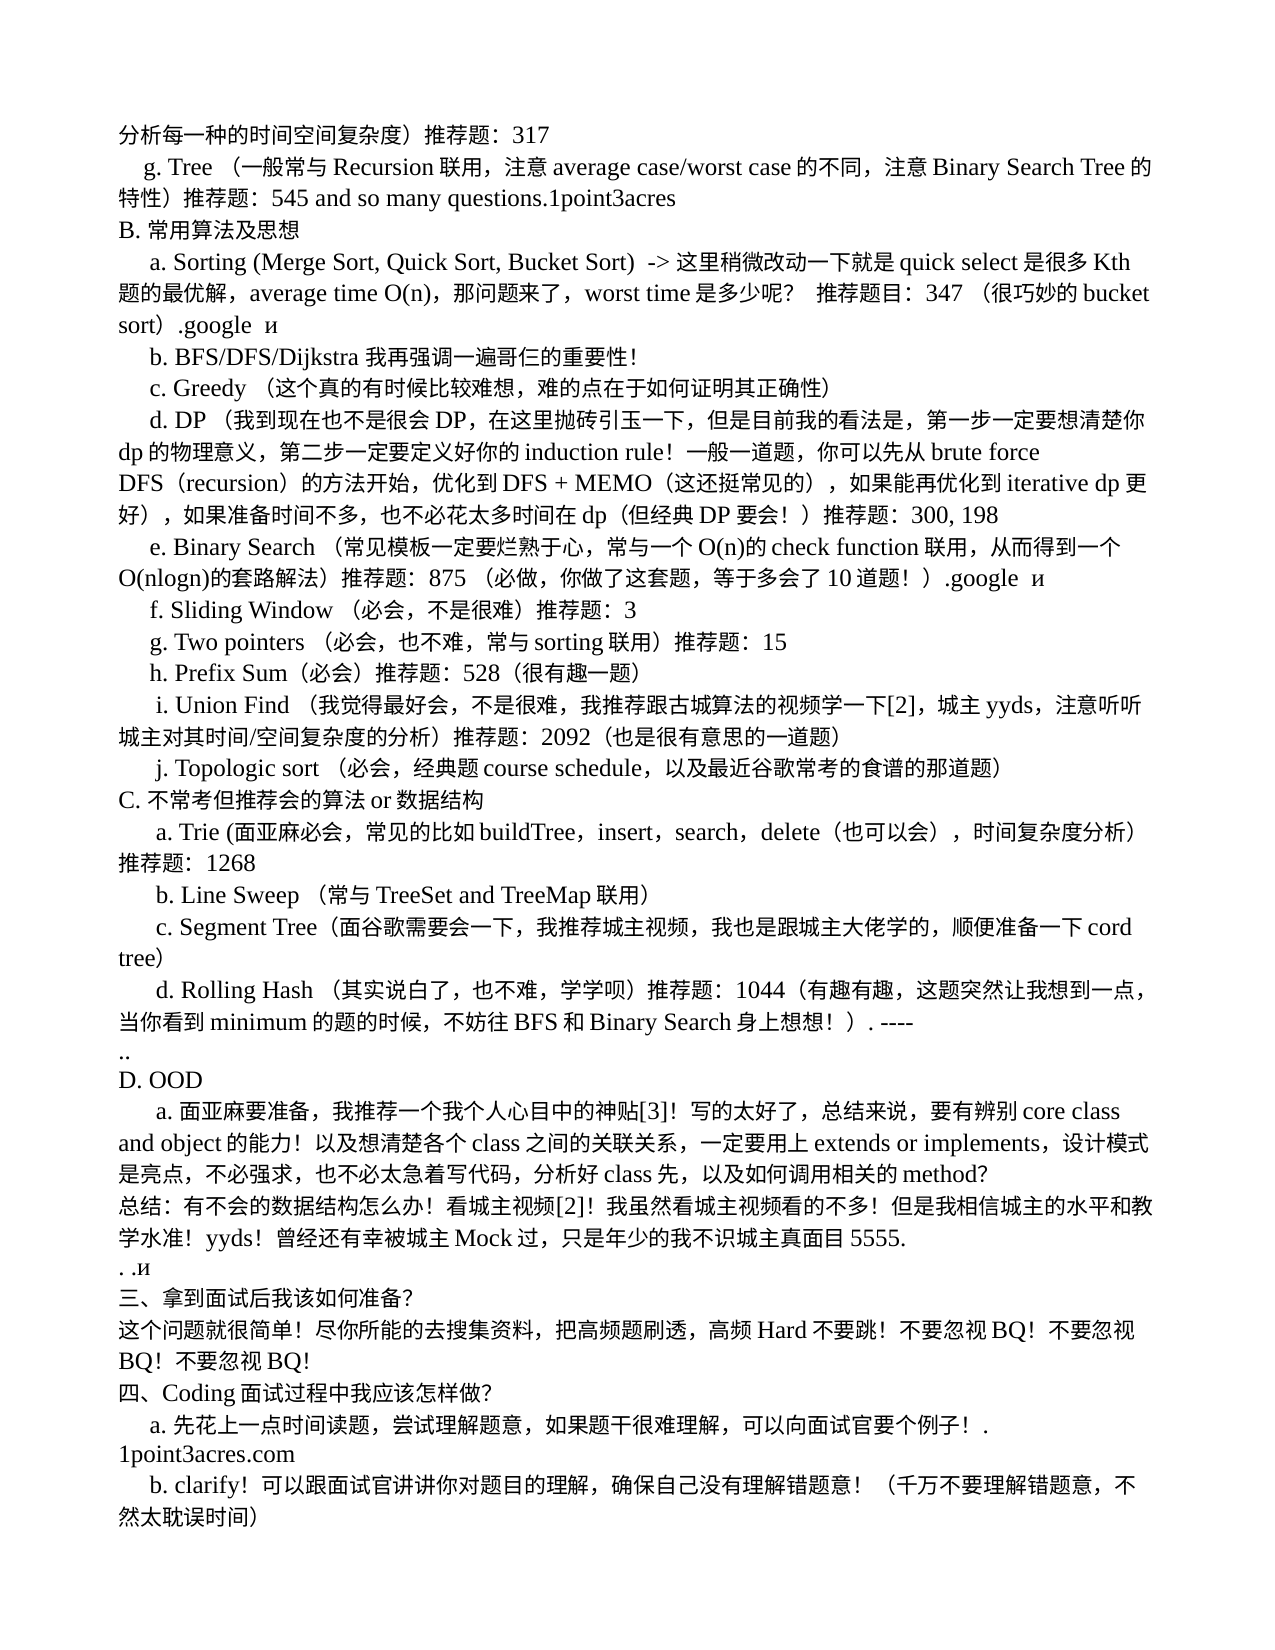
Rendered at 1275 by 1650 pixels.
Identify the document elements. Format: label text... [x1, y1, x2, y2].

text 哈咯，大家好，又见面了！！！ 继上一篇帖子之后（“突然被撕了offer，凌晨三点半毫无困意，想跟你讲讲我的故事（X）吐吐槽（√）[1]，又过去了两个多月！我的生活也发生了一些积极的变化，想更新一下帖子的后续，也想跟大家分享一下个人在遭遇挫折情况下的心态调整，刷题/找工/面试经验分享！在这里感谢地里所有前辈/大佬对我的帮助以及鼓励！我也想把这份温暖传递下去！如果有NG/Intern需要我帮忙免费Mock算法的话or随便聊聊的话，请联系我，很乐意提供力所能及的帮助！（我会在最后一章提供更多细节） 声明：本人是一个非常菜的菜鸡，也是一名刚刚毕业的NG，水平及经验都十分不足，提供的建议以及个人的学习方法，未必适用于所有人！请谨慎挑选斟酌适合自己的方法进行学习！也欢迎各位有经验的前辈和大佬提出意见！或者其他能帮助地里的intern/new grad同学提高的建议！最后，希望大家2022年秋招顺利，身体健康，万事如意！谢谢！ 我将本文分为以下几个章节，方便大家仅阅读适合自己or想要读的模块！ 目录 √ 一、上一篇帖子的后续 √ 二、Leetcode我的刷题攻略 √ 三、拿到面试后我该如何准备？ √ 四、Coding面试过程中我应该怎样做？ √ 五、说说心里话 . Χ 一、上一篇帖子的后续 继上篇帖子之后，我收到了很多前辈/大佬热心的帮助及内推，在这里首先对各位前辈/大佬表示感谢！谢谢大佬们orz！！ 在被撕offer之后，先是顺利过了毕业答辩！（好耶！）然后六月初面完了Google的VO，成功过了internal review，但不幸的是进入team match后被暂停住了（至今都没有任何update），后来又成功拿到fortinet的口头offer（未接），然后最近面了Amazon，运气比较好，有幸得到认可，拿到offer！（好耶x2） 二、Leetcode我的刷题攻略（Java向，更多的是抛砖引玉，我的理解毕竟有限，请谅解） 个人情况：做了1000道LC题，坚持参加一年半的单周赛（只缺席了一周），虽然现在的我依然非常菜，但是还是想跟大家谈谈我对各个题型的看法！ A. 常用基础数据结构 （可能会有遗漏，总结的也不是很全面和完美，欢迎批评指正和推荐补充） a. LinkedList（必须要会如何遍历/反转链表，如何高效找到LinkedList中间节点的位置，slow/fast pointer， cycle）推荐题：LC2130 b. Queue (会应用poll(), offer(), peek()等操作，并知道其时间复杂度，常与BFS联合考察，BFS的space complexity往往由queue的size决定, 想一想为什么有时候BFS在从queue中poll一个元素前，会先记录下当前queue的size，而有时候却不用？) c. Stack/Deque（基础的操作一定要会，monotonic stack一定要会，也常和Tree一起联合考察，即Iterative way pre-order and in-order traversal）推荐题：239（我最喜欢的monotonic stack的题，请务必弄清楚理解为什么时间复杂度是O(n)而不是O(n^2)，496，20，155， 772 d. Heap/PriorityQueue （请务必知道，如何根据特定规则定义PriorityQueue的排列顺序，了解offer, poll, peak的时间复杂度，请自己尝试实现一个heap，也常与Dijkstra一起联用）推荐题：23, 973，295. From 1point 3acres bbs e. Set/Map/TreeSet/TreeMap （请务必了解四种数据结构常用操作的时间复杂度，请尝试自己实现一个HashMap，了解一下hash collision，请务必了解如何重写一个自定义classs的hashCode()与equals()以及二者的关系）推荐题：2158(TreeMap), 560(HashMap) f. Graph (BFS/DFS/Dijkstra/check cycle[4]) （请务必熟练掌握这三种算法，非常非常非常重要！要会分析每一种的时间空间复杂度）推荐题：317 g. Tree （一般常与Recursion联用，注意average case/worst case的不同，注意Binary Search Tree的特性）推荐题：545 and so many questions.1point3acres B. 常用算法及思想 a. Sorting (Merge Sort, Quick Sort, Bucket Sort) -> 这里稍微改动一下就是quick select是很多Kth题的最优解，average time O(n)，那问题来了，worst time是多少呢？ 推荐题目：347 （很巧妙的bucket sort）.google и b. BFS/DFS/Dijkstra 我再强调一遍哥仨的重要性！ c. Greedy （这个真的有时候比较难想，难的点在于如何证明其正确性） d. DP （我到现在也不是很会DP，在这里抛砖引玉一下，但是目前我的看法是，第一步一定要想清楚你dp的物理意义，第二步一定要定义好你的induction rule！一般一道题，你可以先从brute force DFS（recursion）的方法开始，优化到DFS + MEMO（这还挺常见的），如果能再优化到iterative dp更好），如果准备时间不多，也不必花太多时间在dp（但经典DP要会！）推荐题：300, 198 e. Binary Search （常见模板一定要烂熟于心，常与一个O(n)的check function联用，从而得到一个O(nlogn)的套路解法）推荐题：875 （必做，你做了这套题，等于多会了10道题！）.google и f. Sliding Window （必会，不是很难）推荐题：3 g. Two pointers （必会，也不难，常与sorting联用）推荐题：15 h. Prefix Sum（必会）推荐题：528（很有趣一题） i. Union Find （我觉得最好会，不是很难，我推荐跟古城算法的视频学一下[2]，城主yyds，注意听听城主对其时间/空间复杂度的分析）推荐题：2092（也是很有意思的一道题） j. Topologic sort （必会，经典题course schedule，以及最近谷歌常考的食谱的那道题） C. 不常考但推荐会的算法or数据结构 a. Trie (面亚麻必会，常见的比如buildTree，insert，search，delete（也可以会），时间复杂度分析）推荐题：1268 b. Line Sweep （常与TreeSet and TreeMap联用） c. Segment Tree（面谷歌需要会一下，我推荐城主视频，我也是跟城主大佬学的，顺便准备一下cord tree） d. Rolling Hash （其实说白了，也不难，学学呗）推荐题：1044（有趣有趣，这题突然让我想到一点，当你看到minimum的题的时候，不妨往BFS和Binary Search身上想想！）. ---- .. D. OOD a. 面亚麻要准备，我推荐一个我个人心目中的神贴[3]！写的太好了，总结来说，要有辨别core class and object的能力！以及想清楚各个class之间的关联关系，一定要用上extends or implements，设计模式是亮点，不必强求，也不必太急着写代码，分析好class先，以及如何调用相关的method？ 总结：有不会的数据结构怎么办！看城主视频[2]！我虽然看城主视频看的不多！但是我相信城主的水平和教学水准！yyds！曾经还有幸被城主Mock过，只是年少的我不识城主真面目5555. . .и 三、拿到面试后我该如何准备？ 这个问题就很简单！尽你所能的去搜集资料，把高频题刷透，高频Hard不要跳！不要忽视BQ！不要忽视BQ！不要忽视BQ！ 四、Coding面试过程中我应该怎样做？ a. 先花上一点时间读题，尝试理解题意，如果题干很难理解，可以向面试官要个例子！. 1point3acres.com b. clarify！可以跟面试官讲讲你对题目的理解，确保自己没有理解错题意！（千万不要理解错题意，不然太耽误时间） c. OK，下面我将带着大家一起过两道题，看看我们都有什么可以写在白板上的notes呢？（如下内容，我建议你，不要光用嘴说，一定要动手，打在你和面试官都能看到的codepad上，方便面试官理解和存档，也是给自己的加分点！） 第一题：word search - LC 79 通过面试官给的例子，我们发现我们有一个2d array 和 一个 string，那么你就可以和面试官先商量这个2d array可不可以用 char[][] array表示呢？另外一个可以用String吗？如果得到确认，请写出下面这行！ Input: char[][] board, String word OK，那么对于这个input我们有哪些corner case可以考虑呢？ 1) null? 2) empty? 3) char[][] array是只包含大写英文字母吗？ 4) 如果题意没写明的话，word的字符除了可以水平和竖直方向连接，可不可以对角线or反对角线连接呢？ 5) （这个有点牵强，但是可以作为follow up考察）如果我触碰到了board的上边界（即x = 0），那么我在往上移动一格，我是否又到了本列的最后一行呢（即x = m - 1）？ Output: boolean （这里能分析的不多，但是其他题目，如果未能找到一个valid的解，我们应该返回什么呢？） Your Thoughts: 1. 以board上的每一个点作为起点做DFS - O(m*n) // m represents the length of rows, n means the length of columns 2. DFS part，我们尝试在四个方向上找能match上word.charAt(i)的网格，如果找到，则继续DFS，否则结束此次递归！如果我们的 i == word.length()，则意味着我们成功找到word！（即base case）. 1point3acres // 除去第一次选择，我们是有四个方向，接下来的每层迭代，我们只有三个选择，我们最多有L层（L即为word.length()），所以DFS的part的时间复杂度是O(3^L). Time : O(m * n * 3^L) Space: O(L) // why? 写到这里，为了方便面试官理解你的想法，我建议你带着面试官过一遍你的例子，便于他理解你的idea。 在这之后，如果面试官同意，则可以开始写你的完整code了！ . 1point 3acres 写完！ 一定一定要主动提出来dry run！一定一定要主动提出来dry run！一定一定要主动提出来dry run！ 这是很好的帮助你自己找bug和帮助面试官理解你code的办法！-baidu 1point3acres . .и 这里在快速写一下 Merge Two Sorted Lists - LC 21的 your thoughts part吧 其实最关键的点就是，对于这种有多种case的题，你最好在your thoughts的时候就想清楚，这个case我应该做什么？（比如动哪个指针？加多少？）这样你在后面implementation的时候，就会简单许多！ 1) case 1 : l1.val <= l2.val a. 将 l1 节点接到result list后面 b. 移动 l1 节点的指针到下一个节点 c. 把result list节点的指针往后移一位 2) case 2 : l1.val > l2.val a. 将 l2 节点接到result list后面. b. 移动 l2 节点的指针到下一个节点 c. 把result list节点的指针往后移一位 务必务必在写码之前，就想清楚你每一步要做什么？最好能在写之前就清楚的知道每一步的时间/空间复杂度？有没有更好的选择？.-- 一些小建议： A. 如果时间多的话，我强烈推荐你参加每周末的LC周赛！对我的帮助真的很大！而且你能看到自己的进步！是一件非常令人愉悦的事情！ B. 多招人Mock，看别人Mock和自己上去Mock是感觉完全不同的两件事情，更多的练习和紧张的气氛，更容易锻炼你的临场反应和能力！ C. 多向工业界的前辈/大佬请教，能学到太多知识了！ D. 多多networking，多多connection，多一个朋友多一条路！ E. 做人有礼貌，态度好一点，这样大家也愿意帮助你，都能有一个好心情！ 五、说说心里话 从凌晨2点开始写，写到现在已经5点13分了，给孩子一个大米吧！谢谢！. Χ 我知道今年形势真的比较不好，可能很多ng找第一份工作都很挣扎，但你不是一个人！保持一个积极乐观的心态真的真的很重要，刷题可能不会给你带来短期的收益，但是从长远来看对你来说，每一题都价值千金！心情不好的时候，也没必要逼着自己学习，出去看看风景，运动一下，对你心态的调整帮助也很大！（鬼知道我去海边看了多少次的夕阳！不过真的很好看！） 做题真的能给你带来成就感！每天哪怕只做一道新题，一年下来也有365题，我觉得对于NG来说，可能就足够了！但是一定记得，多刷几遍，巩固记忆！ 刷题可能无趣，但是坚持一定很酷！ 霍，本来想走轻松愉快的氛围，结果写完发现好严肃啊！对不起！:) 请相信你自己，你并不比别人差多少，面试的算法也没有那么难，保持一颗一直学习的心，你就一定可以成功！ 给你打气！给我冲！之前在地里看到地里wish老哥有一个很好manager的故事，很让我这个守望先锋玩家触动，作为一名喜欢莱因哈特的玩家，我也愿意为我的队友抵挡伤害，猛猛冲锋！（多少有点中二了！） 最后，提供个邮箱吧，junkratca@gmail.com，如果你想找我帮你Mock一次 or 提提意见，or 想交个朋友 or 想随便聊聊 or 约我打游戏 or 一起读DDIA，都可以给我发邮件 or 站内私信，我尽量争取及时回复！即将要搬去Toronto了，也希望认识一些新朋友！欢迎大家给我发站内私信 or 邮件！或者想跟我交个电子笔友也成！最近突然很想写信 :）. Waral dи, Anyway，祝看到这里的你身体健康，万事顺意！ 2022.08.20 References [1] https://www.1point3acres.com/bbs/thread-900943-1-1.html [2] https://www.youtube.com/c/%E5%8F ... aylists?app=desktop. Waral dи, [3] https://www.1point3acres.com/bbs/thread-717638-1-1.html [4] https://labuladong.github.io/algo/2/22/51/ .-- 补充内容 (2022-08-21 13:48 +8:00): 收到一些来信！很感谢大家的支持！有位朋友问了下OOD的做题步骤，我想在这里做个补充！我并不是OOD的专家，只能说说自己的理解！ . ---- 六、OOD补充 . 1point 3acres 我觉得OOD可能没有大家想象的那么复杂和困难（对于NG level的朋友来说） 我们要做的无非是： .1point3acres A. 先跟面试官讨论清楚我们需要考虑什么样的use case or 要考虑什么样的功能呢？比如vending machince，和面试官确认，我们除了需要实现基本的功能like 顾客买货，顾客付款，顾客取货之外，还需要实现vending machine的自动补货功能吗？ .-- B. 分析关键class 和 object 以及他们之间的关系，注意用上多态！ 做好这两点已经很不错了，而且OOD的代码不需要每一个方法的代码都实现，先分析好class再说！至于如何练习，我推荐找真正的有OOD面试经验的面试官给你Mock，他们能发现你的问题！（总而言之，遇到问题不要慌，communication最重要，OOD的代码一般没有什么难度，难点可能在于你的代码怎么具有可扩展性，每个class是否只管自己那部分的事情，是否make sense） -baidu 1point3acres 七、Communication and Networking. 1point3acres . 1point 3 acres 忘记强调面试过程中Communication的重要性了，一定一定跟面试官有个良好的沟通，让他跟你在same page上，做题的时候要不断确认他是否理解你当前的思路？是否需要做更多的clarify？这样是在帮助他理解，也是在帮助你自己！尽量避免和面试官发生冲突，如果他给你提供了一些hint和思路建议，尽量朝给定的方向前进，即使你并不喜欢这样做！ 不要忽视Linkedin的重要性，要多去在HR面前展现自己，为自己争取更多的面试机会！ 期待收到各位的来信，祝大家周末愉快~！ [118, 118, 1157, 1531]
